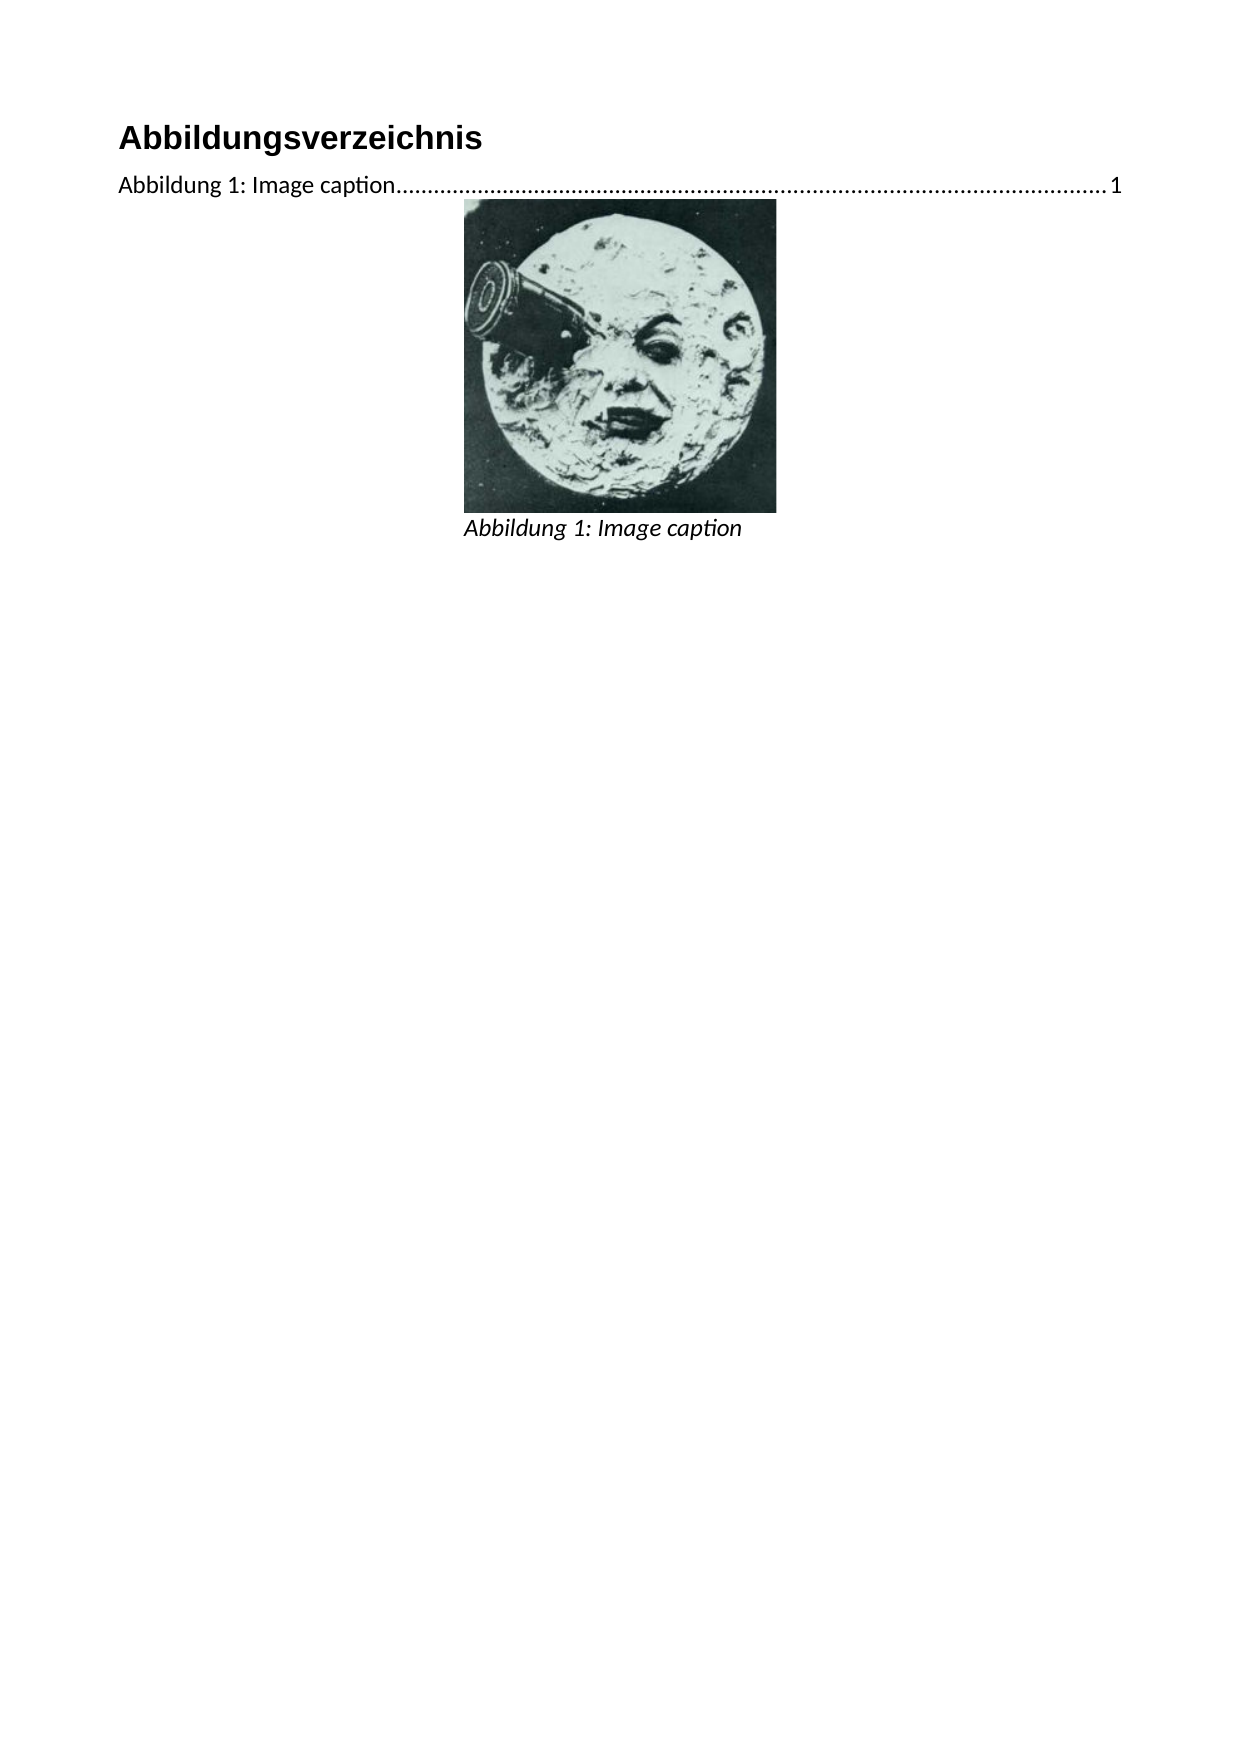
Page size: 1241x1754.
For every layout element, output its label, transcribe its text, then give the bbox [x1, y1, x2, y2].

subtitle Abbildungsverzeichnis [118, 118, 1122, 157]
text Abbildung 1: Image caption 1 [118, 169, 1122, 199]
text Abbildung 1: Image caption [464, 513, 776, 543]
picture [464, 199, 777, 513]
